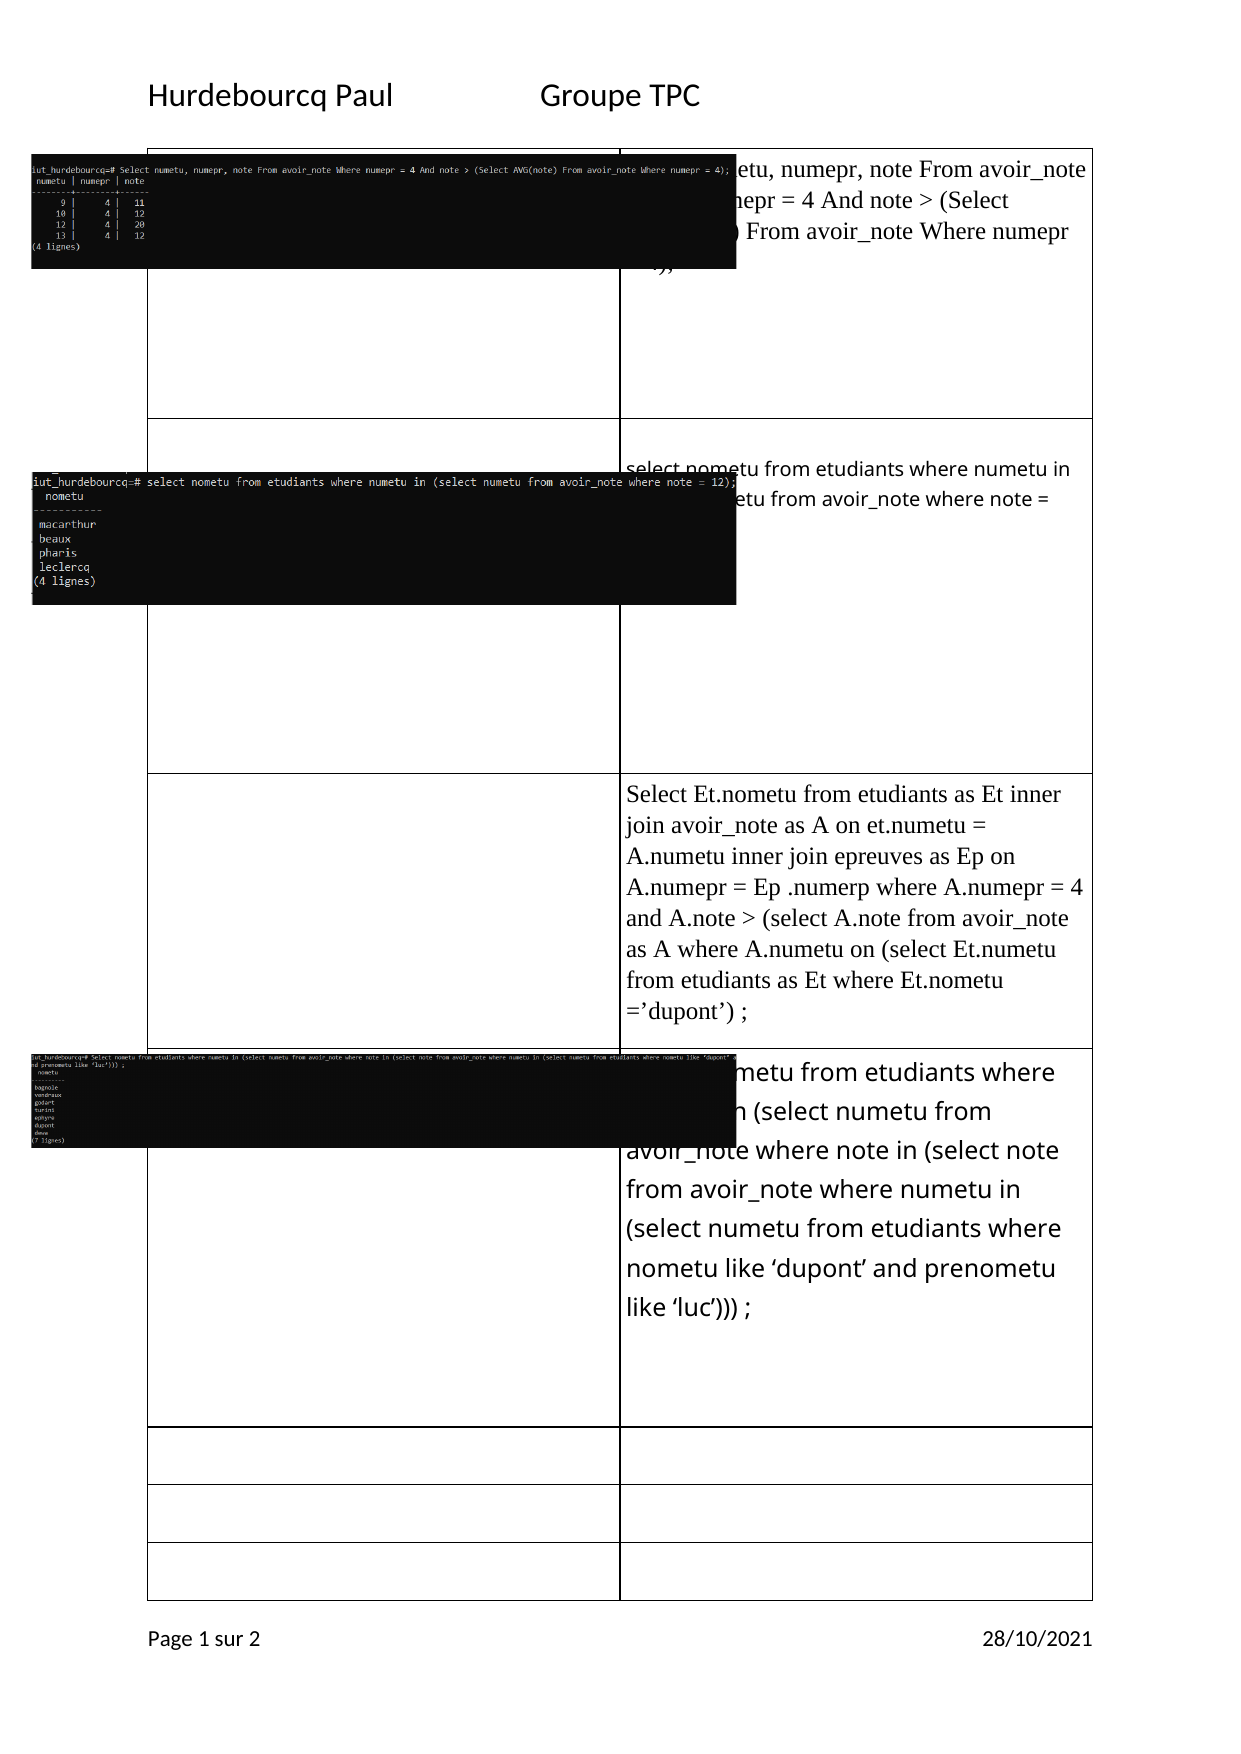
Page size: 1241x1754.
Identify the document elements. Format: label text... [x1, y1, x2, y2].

table_cell [621, 1543, 1092, 1600]
picture [31, 472, 737, 605]
table_cell Select nometu from etudiants where numetu in (select numetu from avoir_note where note in (select note from avoir_note where numetu in (select numetu from etudiants where nometu like ‘dupont’ and prenometu like ‘luc’))) ; [621, 1049, 1092, 1426]
picture [31, 154, 737, 269]
table_cell [148, 1485, 619, 1542]
table_cell select nometu from etudiants where numetu in (select numetu from avoir_note where note = 12); [621, 419, 1092, 772]
picture [31, 1054, 737, 1148]
table_cell [148, 774, 619, 1048]
table_cell [621, 1485, 1092, 1542]
table_cell [148, 1049, 619, 1054]
table_cell [148, 605, 619, 772]
table_cell [148, 1148, 619, 1426]
table_cell [148, 149, 619, 154]
table_cell Select numetu, numepr, note From avoir_note Where numepr = 4 And note > (Select AVG(note) From avoir_note Where numepr = 4); [621, 149, 1092, 418]
table_cell [148, 1543, 619, 1600]
table_cell Select Et.nometu from etudiants as Et inner join avoir_note as A on et.numetu = A.numetu inner join epreuves as Ep on A.numepr = Ep .numerp where A.numepr = 4 and A.note > (select A.note from avoir_note as A where A.numetu on (select Et.numetu from etudiants as Et where Et.nometu =’dupont’) ; [621, 774, 1092, 1048]
table_cell [148, 419, 619, 472]
table_cell [148, 269, 619, 418]
table_cell [148, 1428, 619, 1484]
table_cell [621, 1428, 1092, 1484]
